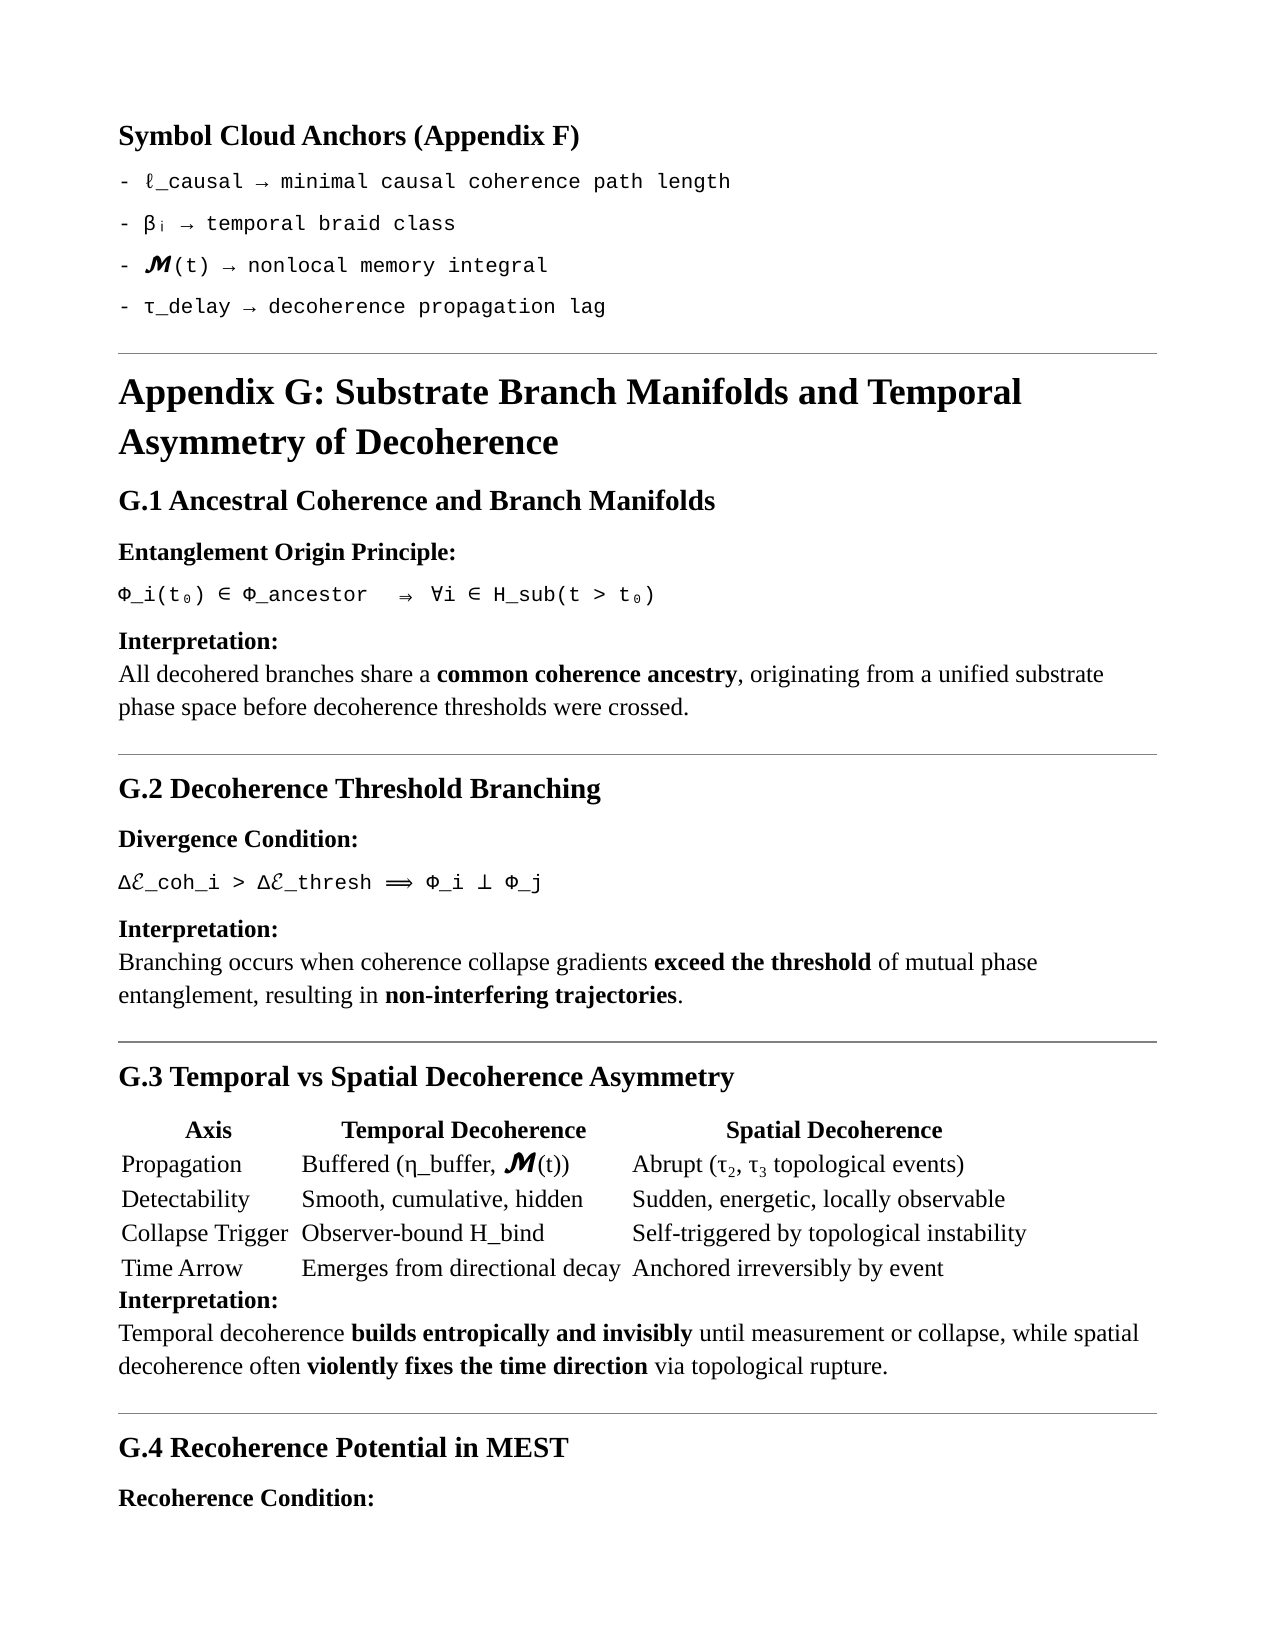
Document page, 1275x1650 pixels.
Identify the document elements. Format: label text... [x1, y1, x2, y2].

table_cell Smooth, cumulative, hidden [299, 1181, 629, 1216]
table_header Temporal Decoherence [299, 1112, 629, 1146]
text Interpretation: All decohered branches share a common coherence ancestry, originating from a unified substrate phase space before decoherence thresholds were crossed. [118, 626, 1157, 721]
text Divergence Condition: [118, 824, 1157, 853]
table_cell Emerges from directional decay [299, 1250, 629, 1285]
text Recoherence Condition: [118, 1483, 1157, 1512]
table_cell Self-triggered by topological instability [629, 1216, 1039, 1250]
table_cell Sudden, energetic, locally observable [629, 1181, 1039, 1216]
table_cell Time Arrow [118, 1250, 298, 1285]
table_header Axis [118, 1112, 298, 1146]
table_cell Collapse Trigger [118, 1216, 298, 1250]
subtitle G.4 Recoherence Potential in MEST [118, 1430, 1157, 1463]
text Entanglement Origin Principle: [118, 537, 1157, 565]
subtitle G.2 Decoherence Threshold Branching [118, 771, 1157, 805]
subtitle Appendix G: Substrate Branch Manifolds and Temporal Asymmetry of Decoherence [118, 370, 1157, 462]
text - βᵢ → temporal braid class [118, 213, 1157, 237]
table_cell Detectability [118, 1181, 298, 1216]
text - τ_delay → decoherence propagation lag [118, 297, 1157, 320]
text Φ_i(t₀) ∈ Φ_ancestor ⇒ ∀i ∈ H_sub(t > t₀) [118, 584, 1157, 608]
text Δℰ_coh_i > Δℰ_thresh ⟹ Φ_i ⟂ Φ_j [118, 872, 1157, 896]
text Interpretation: Branching occurs when coherence collapse gradients exceed the threshold of mutual phase entanglement, resulting in non-interfering trajectories. [118, 914, 1157, 1008]
table_header Spatial Decoherence [629, 1112, 1039, 1146]
table_cell Abrupt (τ₂, τ₃ topological events) [629, 1146, 1039, 1181]
text Interpretation: Temporal decoherence builds entropically and invisibly until measurement or collapse, while spatial decoherence often violently fixes the time direction via topological rupture. [118, 1285, 1157, 1379]
table_cell Anchored irreversibly by event [629, 1250, 1039, 1285]
table_cell Observer-bound H_bind [299, 1216, 629, 1250]
subtitle G.1 Ancestral Coherence and Branch Manifolds [118, 483, 1157, 517]
table_cell Propagation [118, 1146, 298, 1181]
table_cell Buffered (η_buffer, 𝓜(t)) [299, 1146, 629, 1181]
subtitle Symbol Cloud Anchors (Appendix F) [118, 118, 1157, 152]
subtitle G.3 Temporal vs Spatial Decoherence Asymmetry [118, 1059, 1157, 1092]
text - ℓ_causal → minimal causal coherence path length [118, 171, 1157, 195]
text - 𝓜(t) → nonlocal memory integral [118, 255, 1157, 278]
